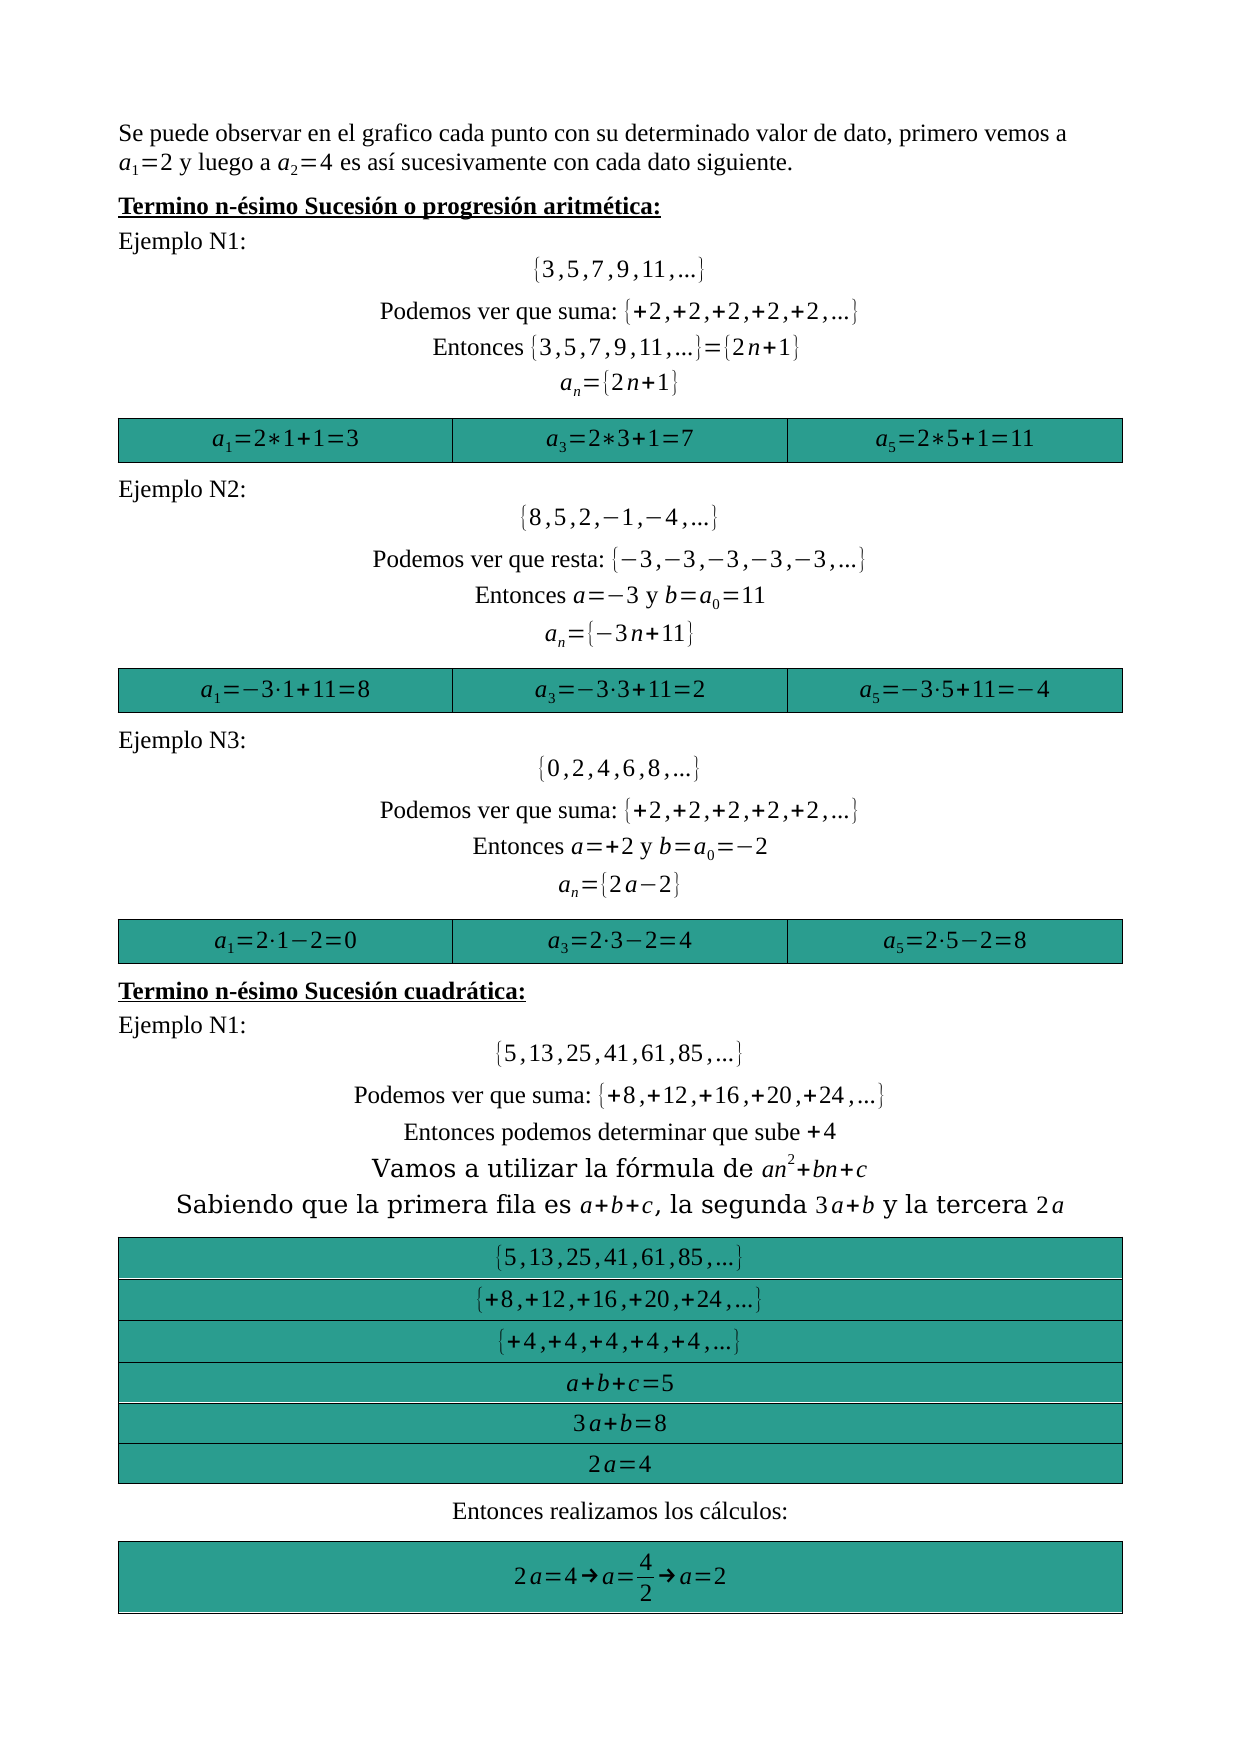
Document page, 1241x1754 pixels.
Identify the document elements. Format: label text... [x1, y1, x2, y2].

subtitle Termino n-ésimo Sucesión cuadrática: [118, 976, 1122, 1004]
text Entonces realizamos los cálculos: [118, 1496, 1122, 1525]
table_header [788, 669, 1122, 712]
text Podemos ver que resta: [118, 544, 1122, 574]
text Podemos ver que suma: [118, 296, 1122, 326]
table_header [453, 920, 787, 963]
table_cell [119, 1444, 1122, 1483]
text Vamos a utilizar la fórmula de [118, 1151, 1122, 1183]
text Entonces y [118, 581, 1122, 613]
text Entonces podemos determinar que sube [118, 1117, 1122, 1145]
text Sabiendo que la primera fila es , la segunda y la tercera [118, 1189, 1122, 1219]
table_cell [119, 1280, 1122, 1320]
table_header [453, 419, 787, 462]
table_cell [119, 1321, 1122, 1362]
table_header [119, 669, 452, 712]
text Ejemplo N2: [118, 474, 1122, 503]
table_header [453, 669, 787, 712]
table_header [788, 920, 1122, 963]
table_cell [119, 1363, 1122, 1402]
subtitle Termino n-ésimo Sucesión o progresión aritmética: [118, 191, 1122, 220]
text Ejemplo N1: [118, 226, 1122, 254]
table_header [119, 920, 452, 963]
text Podemos ver que suma: [118, 1080, 1122, 1111]
table_header [119, 1238, 1122, 1278]
text Entonces y [118, 831, 1122, 864]
text Entonces [118, 332, 1122, 362]
text Se puede observar en el grafico cada punto con su determinado valor de dato, primero vemos a y luego a es así sucesivamente con cada dato siguiente. [118, 118, 1122, 179]
table_header [119, 419, 452, 462]
text Ejemplo N3: [118, 725, 1122, 754]
text Podemos ver que suma: [118, 795, 1122, 825]
text Ejemplo N1: [118, 1011, 1122, 1039]
table_header [788, 419, 1122, 462]
table_cell [119, 1404, 1122, 1443]
table_header [119, 1542, 1122, 1612]
